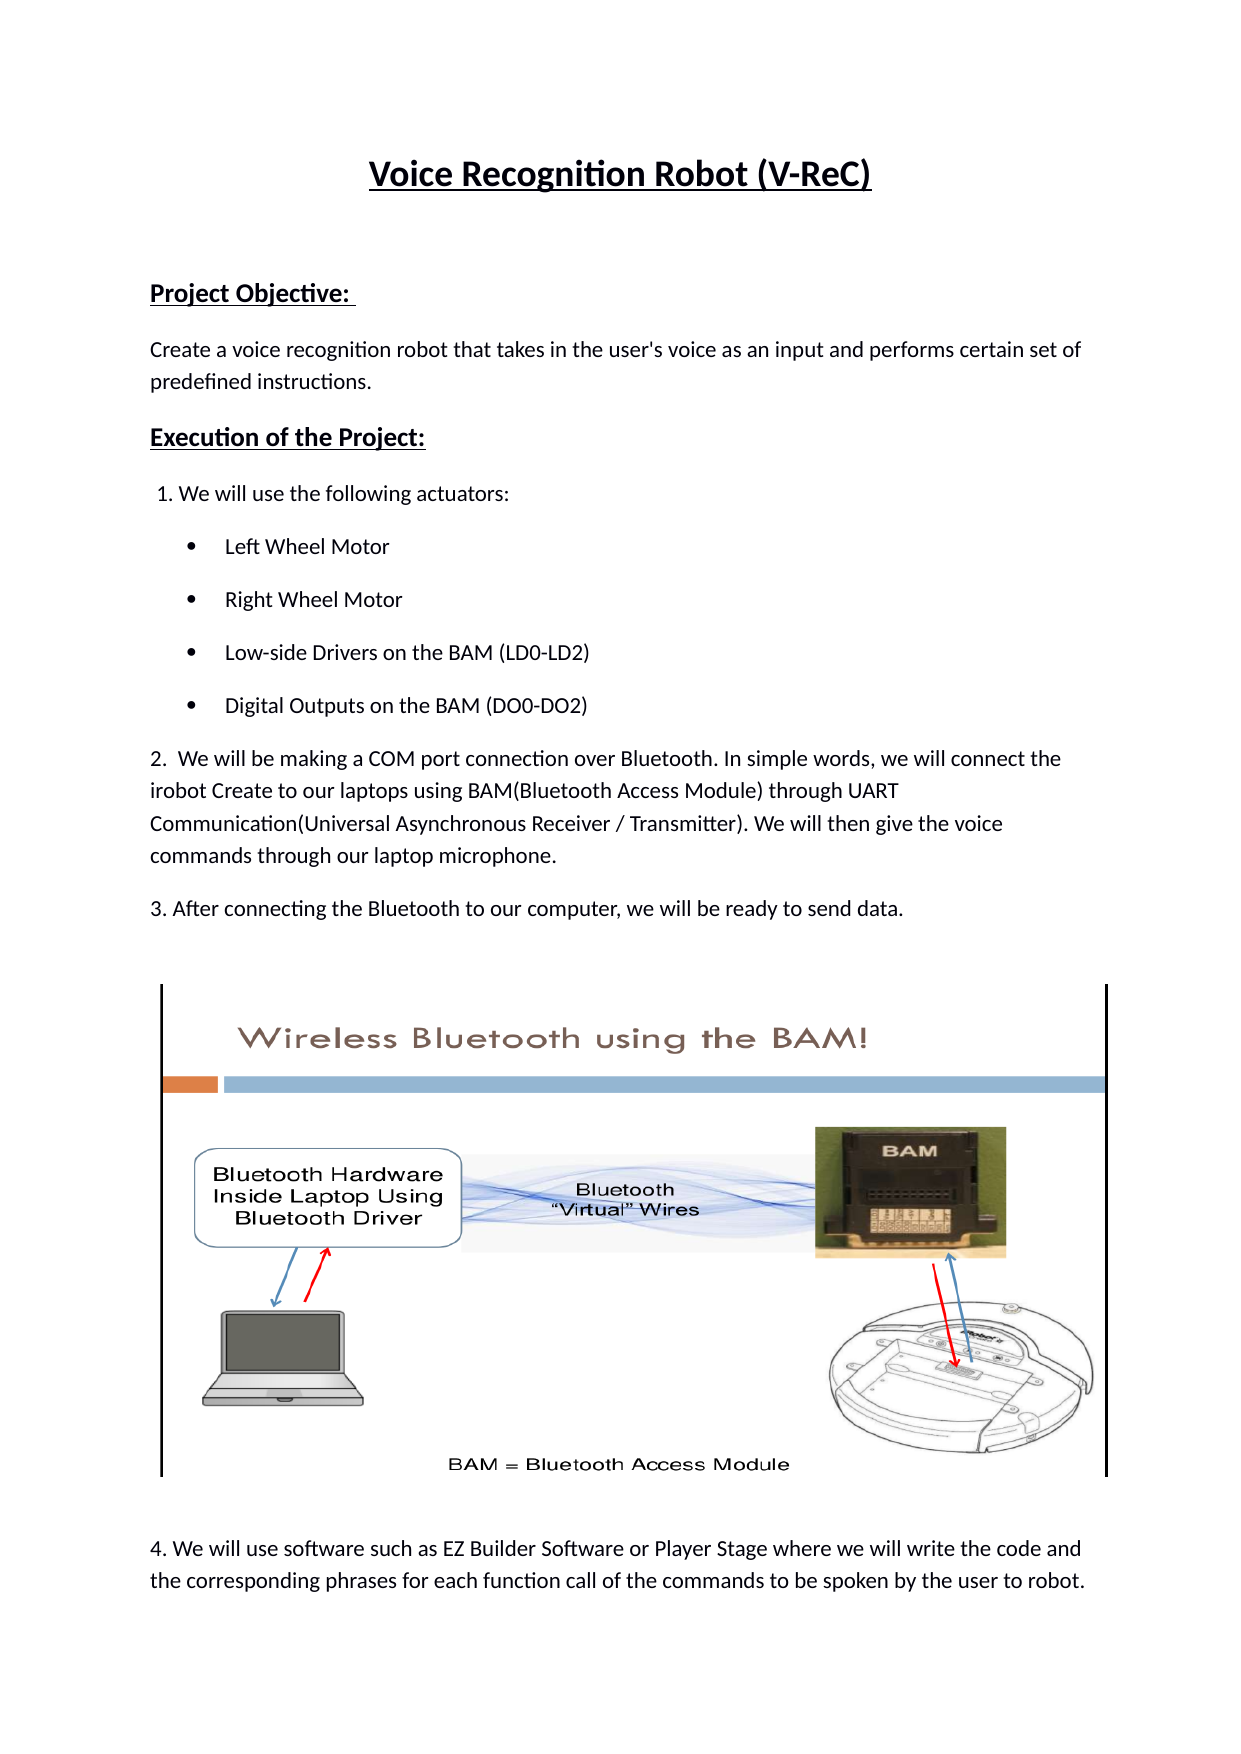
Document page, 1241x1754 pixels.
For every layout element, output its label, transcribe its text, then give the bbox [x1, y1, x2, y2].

list Digital Outputs on the BAM (DO0-DO2) [187, 691, 1090, 719]
list Right Wheel Motor [187, 585, 1090, 613]
list Left Wheel Motor [187, 532, 1090, 560]
text Execution of the Project: [150, 421, 1090, 453]
text Create a voice recognition robot that takes in the user's voice as an input and performs certain set of predefined instructions. [150, 335, 1090, 396]
text 4. We will use software such as EZ Builder Software or Player Stage where we will write the code and the corresponding phrases for each function call of the commands to be spoken by the user to robot. [150, 1534, 1090, 1594]
text Voice Recognition Robot (V-ReC) [150, 150, 1090, 196]
list Low-side Drivers on the BAM (LD0-LD2) [187, 638, 1090, 666]
picture [160, 984, 1108, 1477]
text 2. We will be making a COM port connection over Bluetooth. In simple words, we will connect the irobot Create to our laptops using BAM(Bluetooth Access Module) through UART Communication(Universal Asynchronous Receiver / Transmitter). We will then give the voice commands through our laptop microphone. [150, 744, 1090, 869]
text Project Objective: [150, 277, 1090, 309]
text 1. We will use the following actuators: [156, 479, 1090, 507]
text 3. After connecting the Bluetooth to our computer, we will be ready to send data. [150, 894, 1090, 922]
